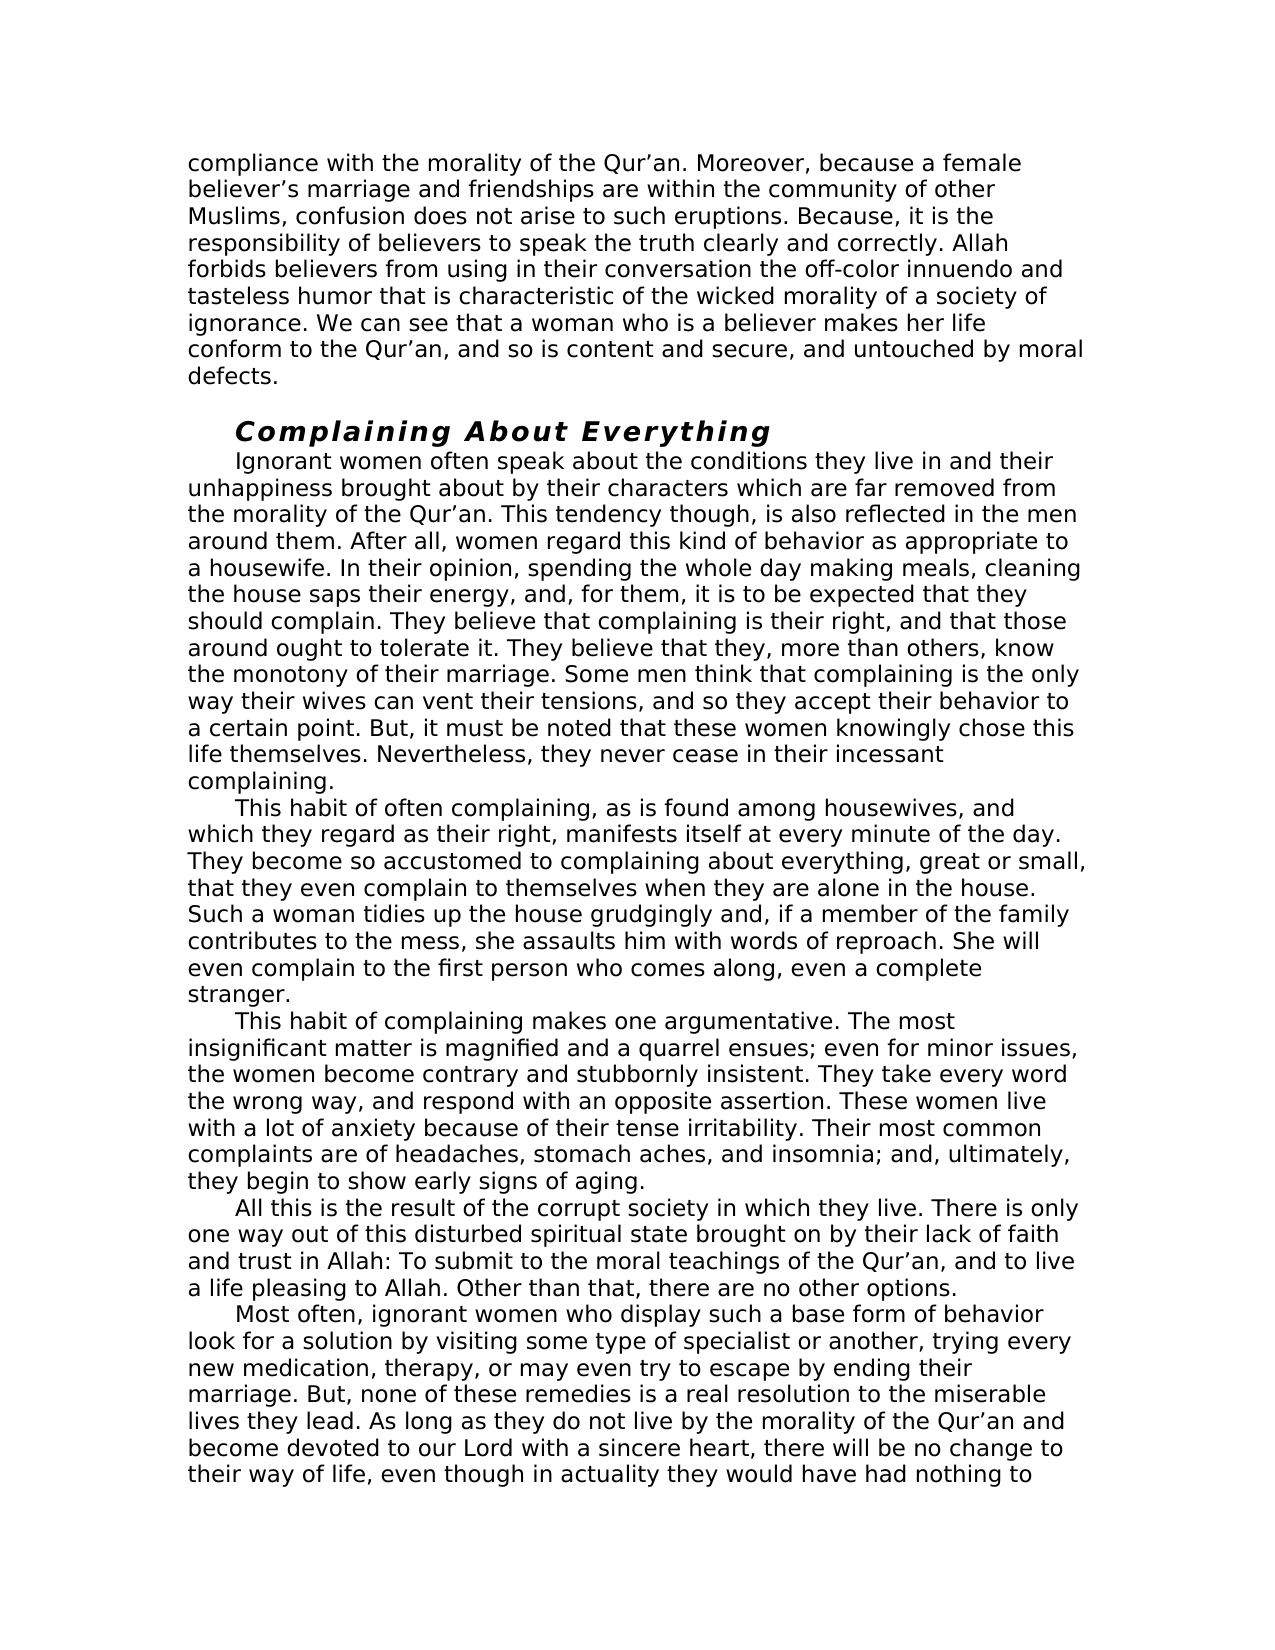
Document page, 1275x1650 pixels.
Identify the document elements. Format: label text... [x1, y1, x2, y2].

text Complaining About Everything [187, 417, 1087, 448]
text compliance with the morality of the Qur’an. Moreover, because a female believer’s marriage and friendships are within the community of other Muslims, confusion does not arise to such eruptions. Because, it is the responsibility of believers to speak the truth clearly and correctly. Allah forbids believers from using in their conversation the off-color innuendo and tasteless humor that is characteristic of the wicked morality of a society of ignorance. We can see that a woman who is a believer makes her life conform to the Qur’an, and so is content and secure, and untouched by moral defects. [187, 150, 1087, 390]
text All this is the result of the corrupt society in which they live. There is only one way out of this disturbed spiritual state brought on by their lack of faith and trust in Allah: To submit to the moral teachings of the Qur’an, and to live a life pleasing to Allah. Other than that, there are no other options. [187, 1195, 1087, 1302]
text This habit of complaining makes one argumentative. The most insignificant matter is magnified and a quarrel ensues; even for minor issues, the women become contrary and stubbornly insistent. They take every word the wrong way, and respond with an opposite assertion. These women live with a lot of anxiety because of their tense irritability. Their most common complaints are of headaches, stomach aches, and insomnia; and, ultimately, they begin to show early signs of aging. [187, 1008, 1087, 1195]
text Most often, ignorant women who display such a base form of behavior look for a solution by visiting some type of specialist or another, trying every new medication, therapy, or may even try to escape by ending their marriage. But, none of these remedies is a real resolution to the miserable lives they lead. As long as they do not live by the morality of the Qur’an and become devoted to our Lord with a sincere heart, there will be no change to their way of life, even though in actuality they would have had nothing to [187, 1302, 1087, 1488]
text This habit of often complaining, as is found among housewives, and which they regard as their right, manifests itself at every minute of the day. They become so accustomed to complaining about everything, great or small, that they even complain to themselves when they are alone in the house. Such a woman tidies up the house grudgingly and, if a member of the family contributes to the mess, she assaults him with words of reproach. She will even complain to the first person who comes along, even a complete stranger. [187, 795, 1087, 1008]
text Ignorant women often speak about the conditions they live in and their unhappiness brought about by their characters which are far removed from the morality of the Qur’an. This tendency though, is also reflected in the men around them. After all, women regard this kind of behavior as appropriate to a housewife. In their opinion, spending the whole day making meals, cleaning the house saps their energy, and, for them, it is to be expected that they should complain. They believe that complaining is their right, and that those around ought to tolerate it. They believe that they, more than others, know the monotony of their marriage. Some men think that complaining is the only way their wives can vent their tensions, and so they accept their behavior to a certain point. But, it must be noted that these women knowingly chose this life themselves. Nevertheless, they never cease in their incessant complaining. [187, 448, 1087, 795]
